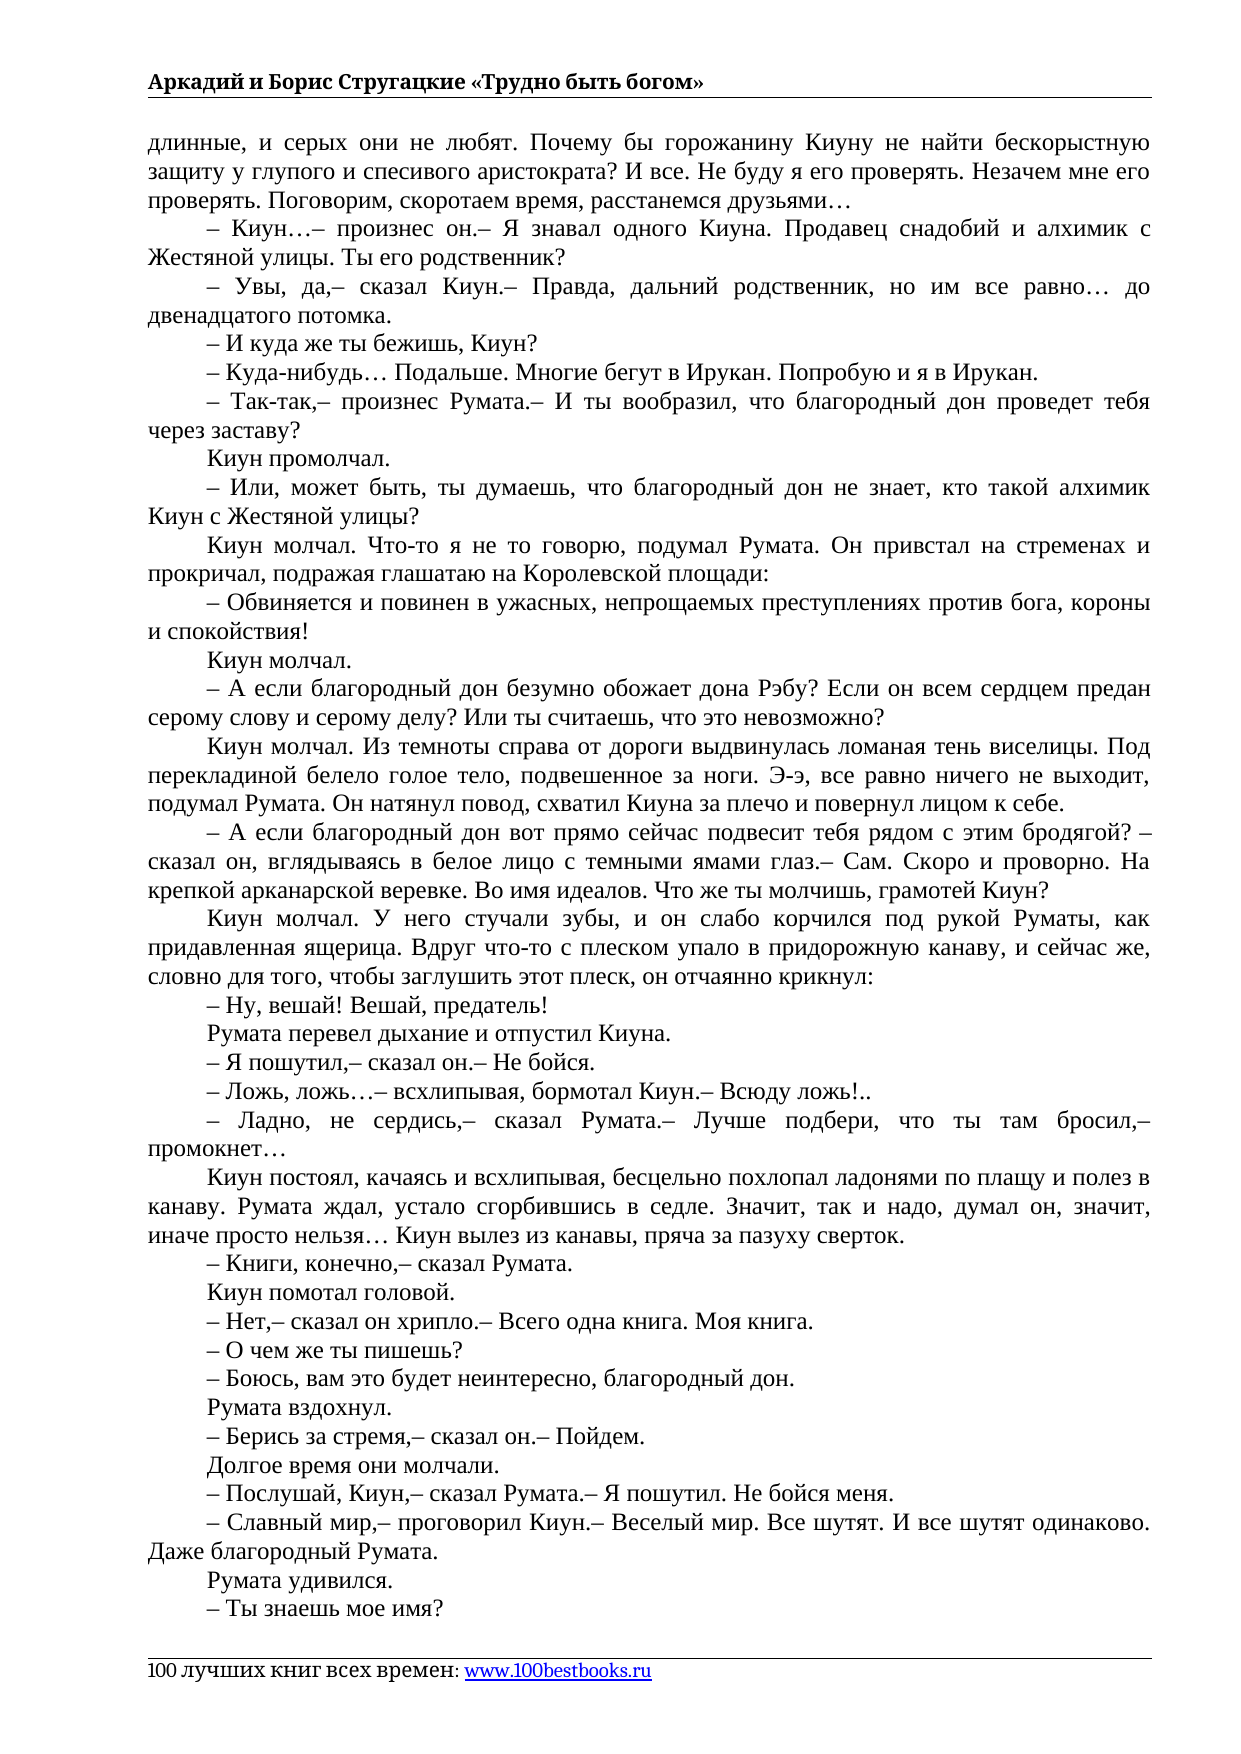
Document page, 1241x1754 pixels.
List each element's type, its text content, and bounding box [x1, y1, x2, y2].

text Румата удивился. [148, 1565, 1152, 1593]
text Румата вздохнул. [148, 1392, 1152, 1421]
text Киун молчал. У него стучали зубы, и он слабо корчился под рукой Руматы, как придавленная ящерица. Вдруг что-то с плеском упало в придорожную канаву, и сейчас же, словно для того, чтобы заглушить этот плеск, он отчаянно крикнул: [148, 903, 1152, 990]
text Киун молчал. [148, 645, 1152, 673]
text – Берись за стремя,– сказал он.– Пойдем. [148, 1421, 1152, 1450]
text – Славный мир,– проговорил Киун.– Веселый мир. Все шутят. И все шутят одинаково. Даже благородный Румата. [148, 1507, 1152, 1565]
text – Ладно, не сердись,– сказал Румата.– Лучше подбери, что ты там бросил,– промокнет… [148, 1105, 1152, 1162]
text – Куда-нибудь… Подальше. Многие бегут в Ирукан. Попробую и я в Ирукан. [148, 357, 1152, 386]
text – Так-так,– произнес Румата.– И ты вообразил, что благородный дон проведет тебя через заставу? [148, 386, 1152, 443]
text Киун молчал. Из темноты справа от дороги выдвинулась ломаная тень виселицы. Под перекладиной белело голое тело, подвешенное за ноги. Э-э, все равно ничего не выходит, подумал Румата. Он натянул повод, схватил Киуна за плечо и повернул лицом к себе. [148, 731, 1152, 817]
text – Ложь, ложь…– всхлипывая, бормотал Киун.– Всюду ложь!.. [148, 1076, 1152, 1105]
text длинные, и серых они не любят. Почему бы горожанину Киуну не найти бескорыстную защиту у глупого и спесивого аристократа? И все. Не буду я его проверять. Незачем мне его проверять. Поговорим, скоротаем время, расстанемся друзьями… [148, 127, 1152, 213]
text – Или, может быть, ты думаешь, что благородный дон не знает, кто такой алхимик Киун с Жестяной улицы? [148, 472, 1152, 530]
text – Обвиняется и повинен в ужасных, непрощаемых преступлениях против бога, короны и спокойствия! [148, 587, 1152, 645]
text Румата перевел дыхание и отпустил Киуна. [148, 1018, 1152, 1047]
text – Книги, конечно,– сказал Румата. [148, 1248, 1152, 1277]
text Киун помотал головой. [148, 1277, 1152, 1306]
text – Я пошутил,– сказал он.– Не бойся. [148, 1047, 1152, 1076]
text Киун молчал. Что-то я не то говорю, подумал Румата. Он привстал на стременах и прокричал, подражая глашатаю на Королевской площади: [148, 530, 1152, 587]
text – Ну, вешай! Вешай, предатель! [148, 990, 1152, 1018]
text – Ты знаешь мое имя? [148, 1593, 1152, 1622]
text – А если благородный дон безумно обожает дона Рэбу? Если он всем сердцем предан серому слову и серому делу? Или ты считаешь, что это невозможно? [148, 673, 1152, 731]
text Долгое время они молчали. [148, 1450, 1152, 1478]
text Киун постоял, качаясь и всхлипывая, бесцельно похлопал ладонями по плащу и полез в канаву. Румата ждал, устало сгорбившись в седле. Значит, так и надо, думал он, значит, иначе просто нельзя… Киун вылез из канавы, пряча за пазуху сверток. [148, 1162, 1152, 1248]
text – Послушай, Киун,– сказал Румата.– Я пошутил. Не бойся меня. [148, 1478, 1152, 1507]
text Киун промолчал. [148, 443, 1152, 472]
text – О чем же ты пишешь? [148, 1335, 1152, 1363]
text – Боюсь, вам это будет неинтересно, благородный дон. [148, 1363, 1152, 1392]
text – И куда же ты бежишь, Киун? [148, 328, 1152, 357]
text – Нет,– сказал он хрипло.– Всего одна книга. Моя книга. [148, 1306, 1152, 1335]
text – Киун…– произнес он.– Я знавал одного Киуна. Продавец снадобий и алхимик с Жестяной улицы. Ты его родственник? [148, 213, 1152, 271]
text – А если благородный дон вот прямо сейчас подвесит тебя рядом с этим бродягой? – сказал он, вглядываясь в белое лицо с темными ямами глаз.– Сам. Скоро и проворно. На крепкой арканарской веревке. Во имя идеалов. Что же ты молчишь, грамотей Киун? [148, 817, 1152, 903]
text – Увы, да,– сказал Киун.– Правда, дальний родственник, но им все равно… до двенадцатого потомка. [148, 271, 1152, 328]
